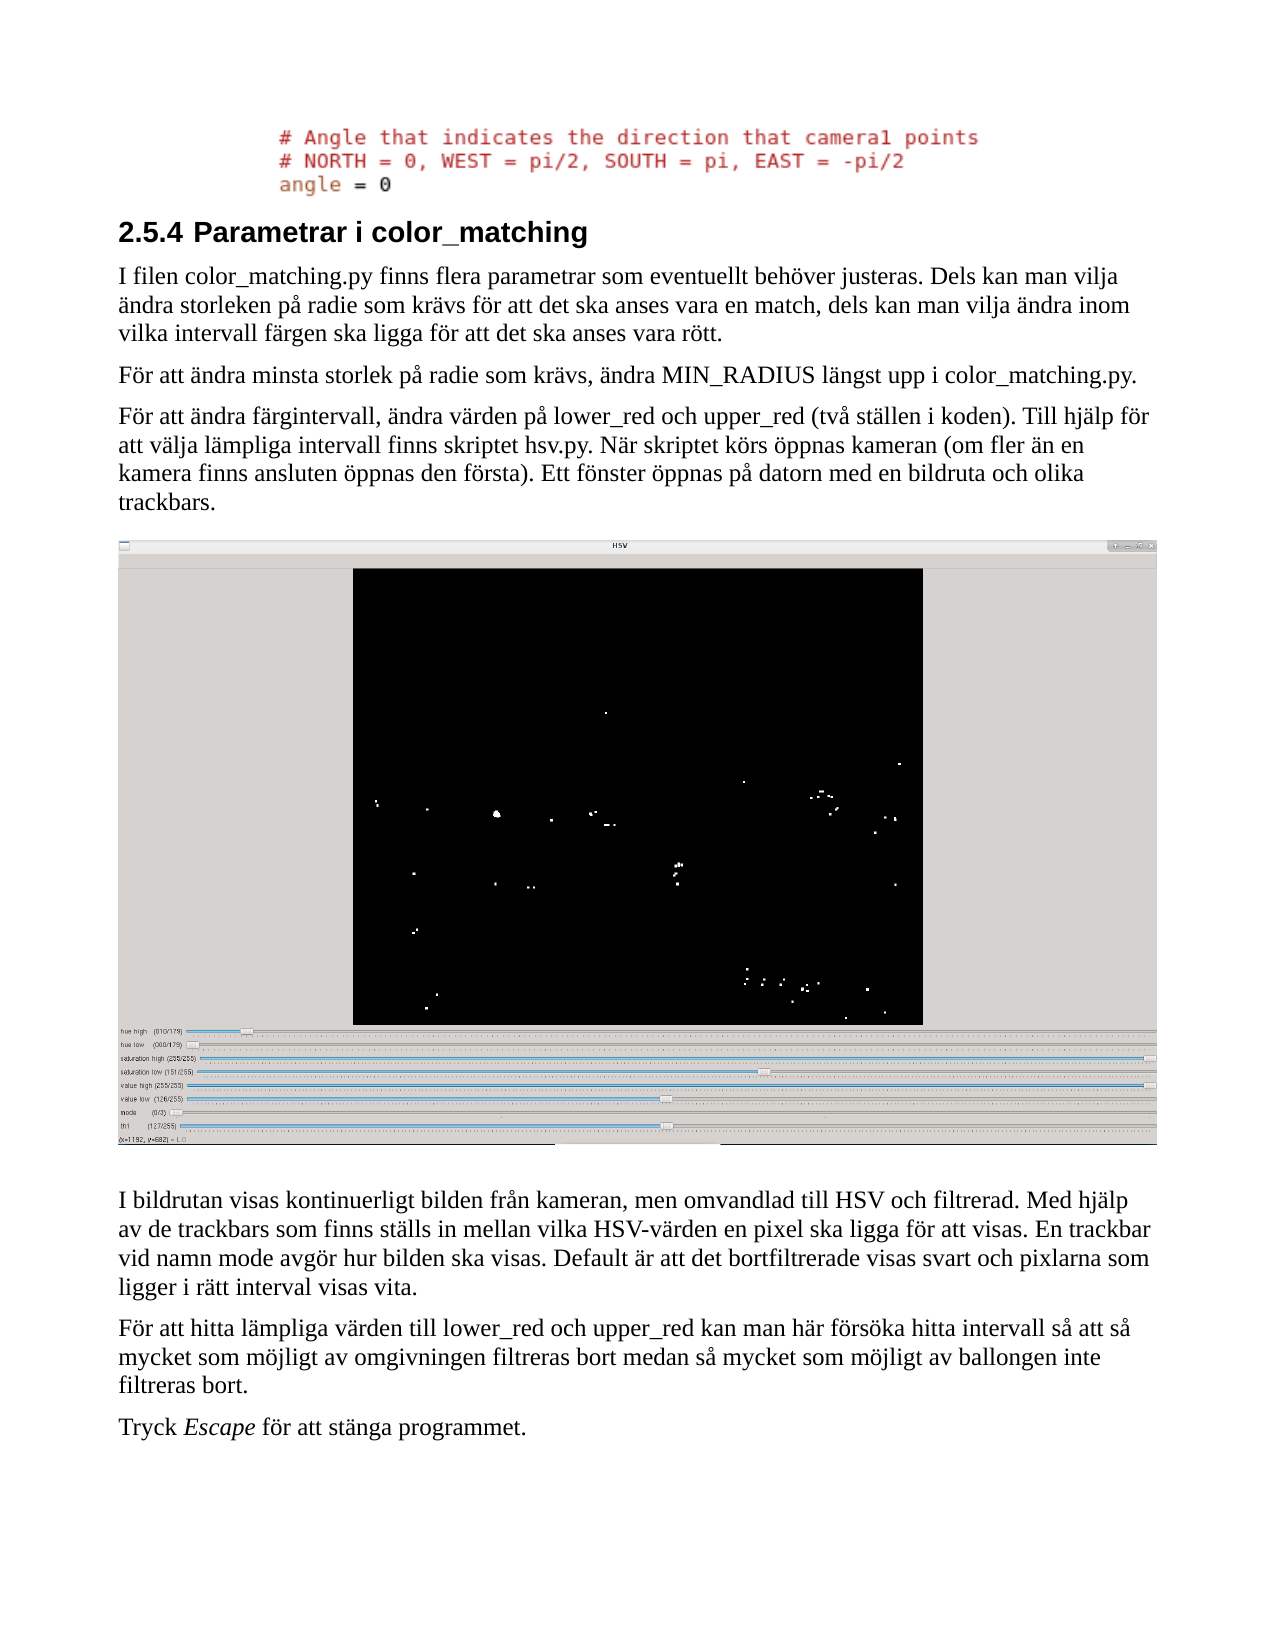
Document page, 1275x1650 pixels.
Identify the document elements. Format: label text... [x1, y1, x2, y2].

text För att hitta lämpliga värden till lower_red och upper_red kan man här försöka hitta intervall så att så mycket som möjligt av omgivningen filtreras bort medan så mycket som möjligt av ballongen inte filtreras bort. [118, 1313, 1157, 1399]
text I bildrutan visas kontinuerligt bilden från kameran, men omvandlad till HSV och filtrerad. Med hjälp av de trackbars som finns ställs in mellan vilka HSV-värden en pixel ska ligga för att visas. En trackbar vid namn mode avgör hur bilden ska visas. Default är att det bortfiltrerade visas svart och pixlarna som ligger i rätt interval visas vita. [118, 1186, 1157, 1301]
picture [256, 118, 1019, 215]
subtitle Parametrar i color_matching [118, 118, 1157, 248]
text För att ändra minsta storlek på radie som krävs, ändra MIN_RADIUS längst upp i color_matching.py. [118, 360, 1157, 388]
text För att ändra färgintervall, ändra värden på lower_red och upper_red (två ställen i koden). Till hjälp för att välja lämpliga intervall finns skriptet hsv.py. När skriptet körs öppnas kameran (om fler än en kamera finns ansluten öppnas den första). Ett fönster öppnas på datorn med en bildruta och olika trackbars. [118, 401, 1157, 516]
text Tryck Escape för att stänga programmet. [118, 1412, 1157, 1441]
picture [118, 540, 1157, 1145]
text I filen color_matching.py finns flera parametrar som eventuellt behöver justeras. Dels kan man vilja ändra storleken på radie som krävs för att det ska anses vara en match, dels kan man vilja ändra inom vilka intervall färgen ska ligga för att det ska anses vara rött. [118, 261, 1157, 347]
